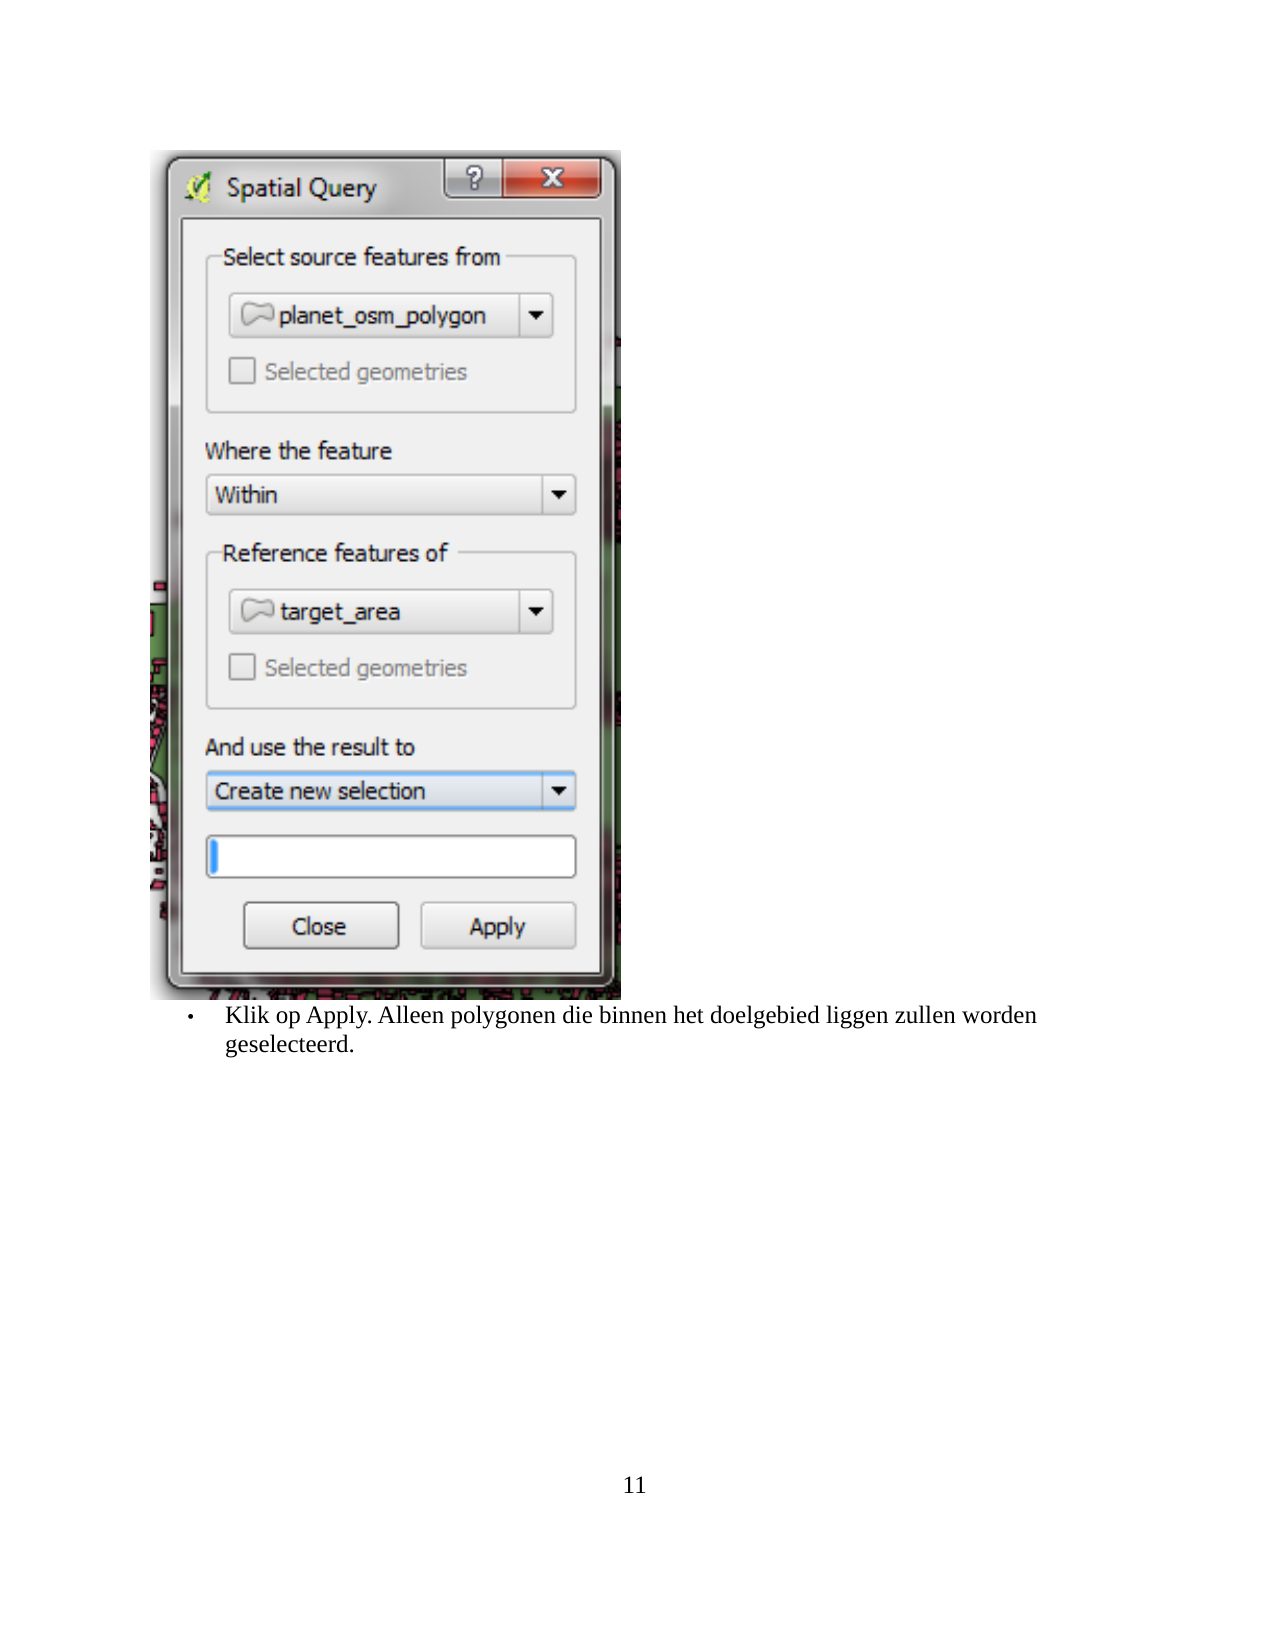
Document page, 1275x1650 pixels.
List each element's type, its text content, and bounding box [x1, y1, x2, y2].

picture [150, 150, 621, 1000]
list Klik op Apply. Alleen polygonen die binnen het doelgebied liggen zullen worden geselecteerd. [187, 1000, 1125, 1057]
